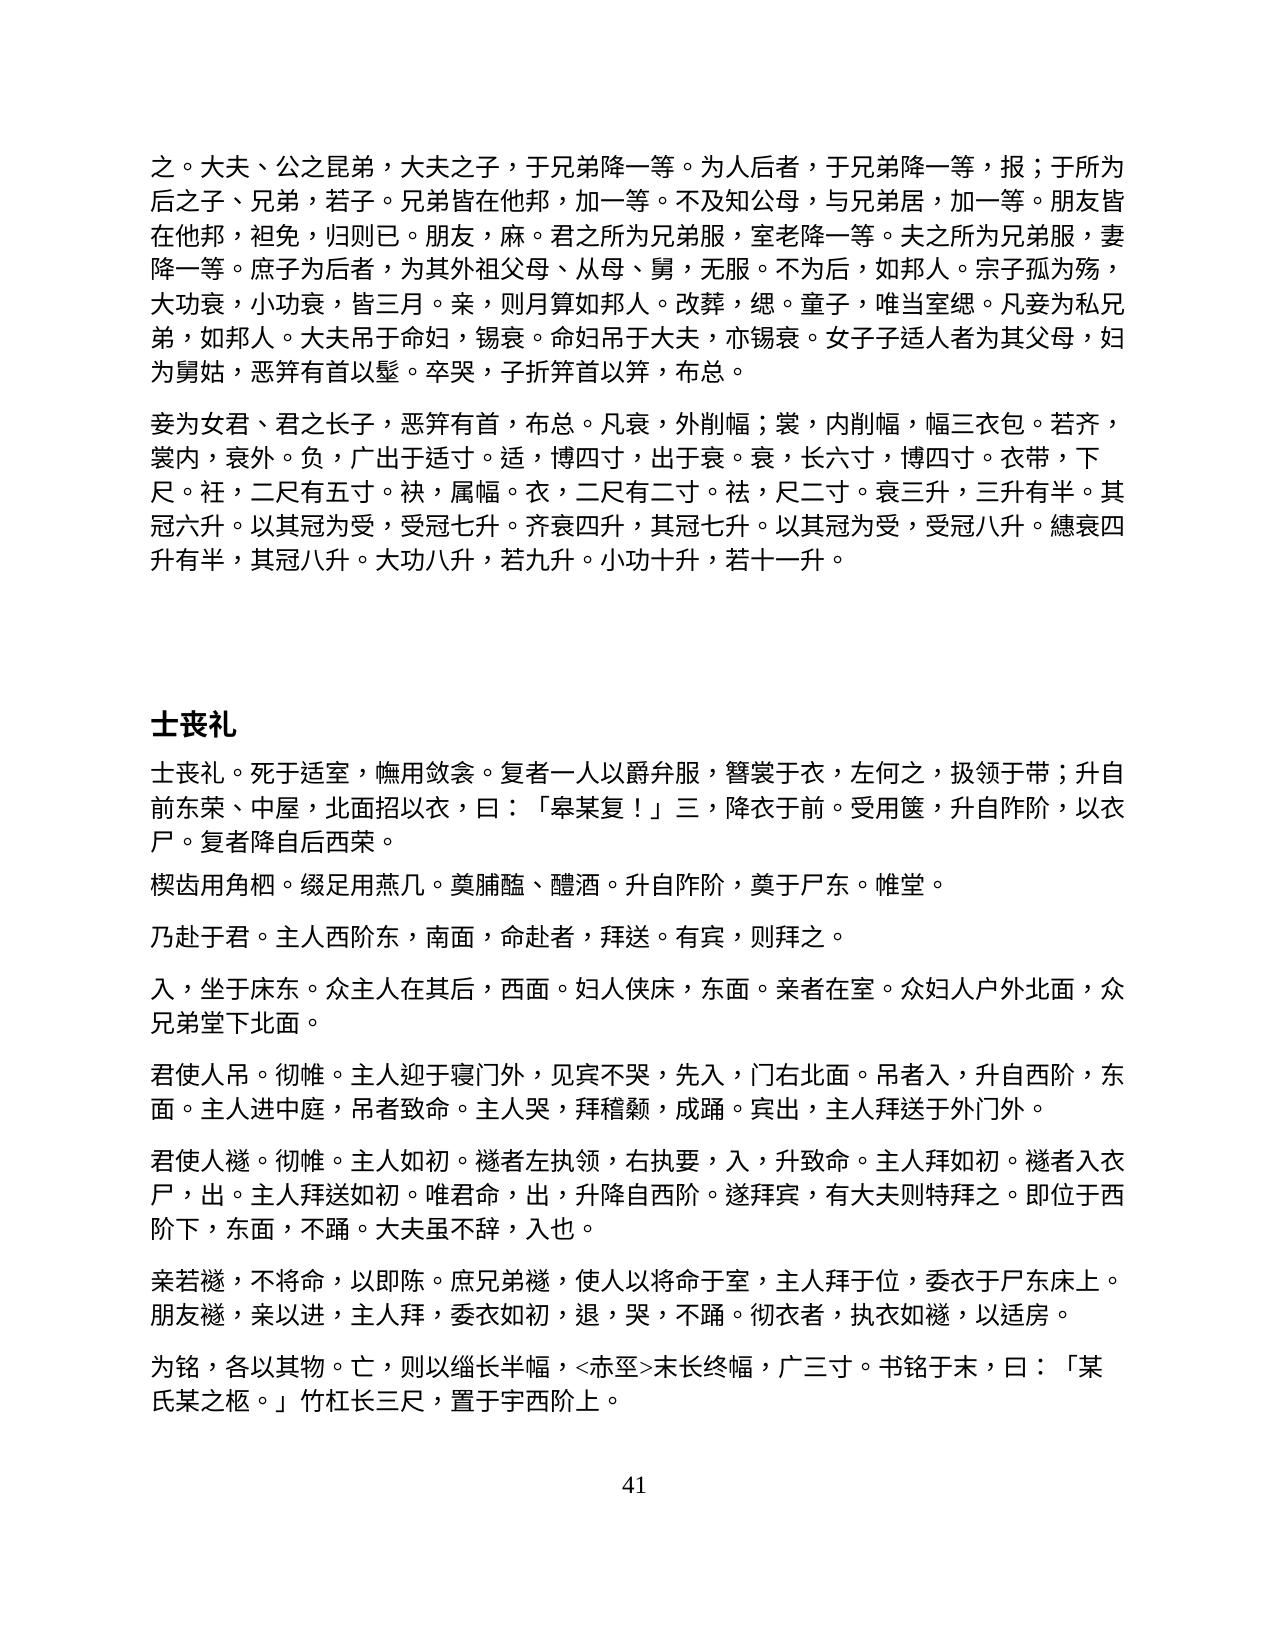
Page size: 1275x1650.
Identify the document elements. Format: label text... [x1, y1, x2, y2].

text 士丧礼。死于适室，幠用敛衾。复者一人以爵弁服，簪裳于衣，左何之，扱领于带；升自前东荣、中屋，北面招以衣，曰：「皋某复！」三，降衣于前。受用箧，升自阼阶，以衣尸。复者降自后西荣。 [150, 756, 1125, 858]
subtitle 士丧礼 [150, 704, 1125, 744]
text 之。大夫、公之昆弟，大夫之子，于兄弟降一等。为人后者，于兄弟降一等，报；于所为后之子、兄弟，若子。兄弟皆在他邦，加一等。不及知公母，与兄弟居，加一等。朋友皆在他邦，袒免，归则已。朋友，麻。君之所为兄弟服，室老降一等。夫之所为兄弟服，妻降一等。庶子为后者，为其外祖父母、从母、舅，无服。不为后，如邦人。宗子孤为殇，大功衰，小功衰，皆三月。亲，则月算如邦人。改葬，缌。童子，唯当室缌。凡妾为私兄弟，如邦人。大夫吊于命妇，锡衰。命妇吊于大夫，亦锡衰。女子子适人者为其父母，妇为舅姑，恶笄有首以髽。卒哭，子折笄首以笄，布总。 [150, 150, 1125, 388]
text 为铭，各以其物。亡，则以缁长半幅，<赤巠>末长终幅，广三寸。书铭于末，曰：「某氏某之柩。」竹杠长三尺，置于宇西阶上。 [150, 1349, 1125, 1418]
text 楔齿用角柶。缀足用燕几。奠脯醢、醴酒。升自阼阶，奠于尸东。帷堂。 [150, 867, 1125, 901]
text 君使人襚。彻帷。主人如初。襚者左执领，右执要，入，升致命。主人拜如初。襚者入衣尸，出。主人拜送如初。唯君命，出，升降自西阶。遂拜宾，有大夫则特拜之。即位于西阶下，东面，不踊。大夫虽不辞，入也。 [150, 1143, 1125, 1246]
text 妾为女君、君之长子，恶笄有首，布总。凡衰，外削幅；裳，内削幅，幅三衣包。若齐，裳内，衰外。负，广出于适寸。适，博四寸，出于衰。衰，长六寸，博四寸。衣带，下尺。衽，二尺有五寸。袂，属幅。衣，二尺有二寸。祛，尺二寸。衰三升，三升有半。其冠六升。以其冠为受，受冠七升。齐衰四升，其冠七升。以其冠为受，受冠八升。繐衰四升有半，其冠八升。大功八升，若九升。小功十升，若十一升。 [150, 406, 1125, 577]
text 入，坐于床东。众主人在其后，西面。妇人侠床，东面。亲者在室。众妇人户外北面，众兄弟堂下北面。 [150, 971, 1125, 1039]
text 乃赴于君。主人西阶东，南面，命赴者，拜送。有宾，则拜之。 [150, 919, 1125, 953]
text 亲若襚，不将命，以即陈。庶兄弟襚，使人以将命于室，主人拜于位，委衣于尸东床上。朋友襚，亲以进，主人拜，委衣如初，退，哭，不踊。彻衣者，执衣如襚，以适房。 [150, 1263, 1125, 1332]
text 君使人吊。彻帷。主人迎于寝门外，见宾不哭，先入，门右北面。吊者入，升自西阶，东面。主人进中庭，吊者致命。主人哭，拜稽颡，成踊。宾出，主人拜送于外门外。 [150, 1057, 1125, 1125]
